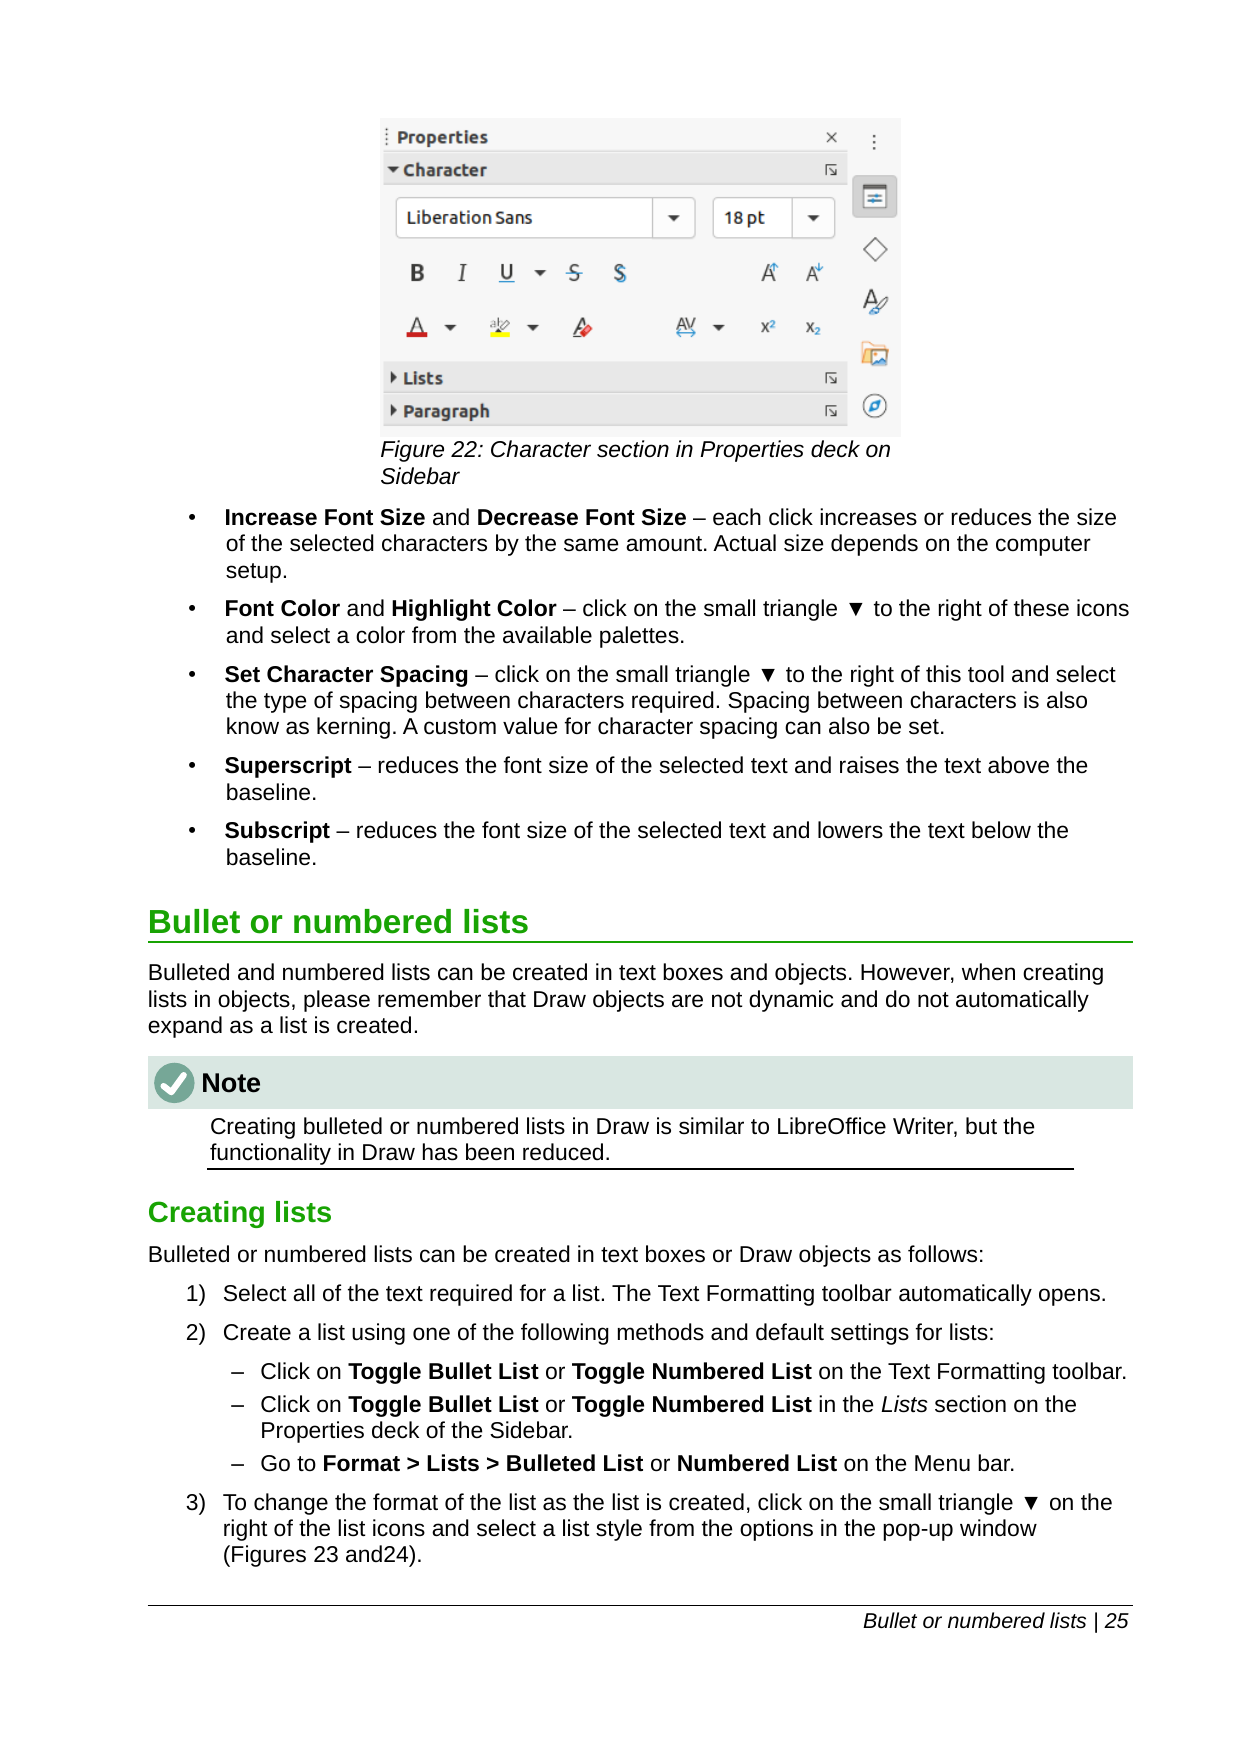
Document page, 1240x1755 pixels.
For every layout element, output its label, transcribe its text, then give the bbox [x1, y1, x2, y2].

list Create a list using one of the following methods and default settings for lists: [206, 1319, 1133, 1346]
list Click on Toggle Bullet List or Toggle Numbered List on the Text Formatting toolbar. [231, 1358, 1133, 1384]
list Subscript – reduces the font size of the selected text and lowers the text below the baseline. [185, 814, 1133, 873]
text Creating bulleted or numbered lists in Draw is similar to LibreOffice Writer, but the functionality in Draw has been reduced. [207, 1109, 1074, 1168]
subtitle Creating lists [148, 1195, 1133, 1229]
list Set Character Spacing – click on the small triangle ▼ to the right of this tool and select the type of spacing between characters required. Spacing between characters is also know as kerning. A custom value for character spacing can also be set. [185, 658, 1133, 740]
text Bulleted or numbered lists can be created in text boxes or Draw objects as follows: [148, 1241, 1133, 1268]
text Figure 22: Character section in Properties deck on Sidebar [380, 437, 901, 489]
text Bulleted and numbered lists can be created in text boxes and objects. However, when creating lists in objects, please remember that Draw objects are not dynamic and do not automatically expand as a list is created. [148, 959, 1133, 1038]
subtitle Note [148, 1056, 1133, 1109]
list Font Color and Highlight Color – click on the small triangle ▼ to the right of these icons and select a color from the available palettes. [185, 592, 1133, 648]
list Go to Format > Lists > Bulleted List or Numbered List on the Menu bar. [231, 1449, 1133, 1476]
list Superscript – reduces the font size of the selected text and raises the text above the baseline. [185, 749, 1133, 805]
list Increase Font Size and Decrease Font Size – each click increases or reduces the size of the selected characters by the same amount. Actual size depends on the computer setup. [185, 501, 1133, 583]
list To change the format of the list as the list is created, click on the small triangle ▼ on the right of the list icons and select a list style from the options in the pop-up window (Figures 23 and24). [206, 1488, 1133, 1567]
picture [380, 118, 901, 437]
list Select all of the text required for a list. The Text Formatting toolbar automatically opens. [206, 1280, 1133, 1307]
subtitle Bullet or numbered lists [148, 902, 1133, 941]
list Click on Toggle Bullet List or Toggle Numbered List in the Lists section on the Properties deck of the Sidebar. [231, 1391, 1133, 1443]
